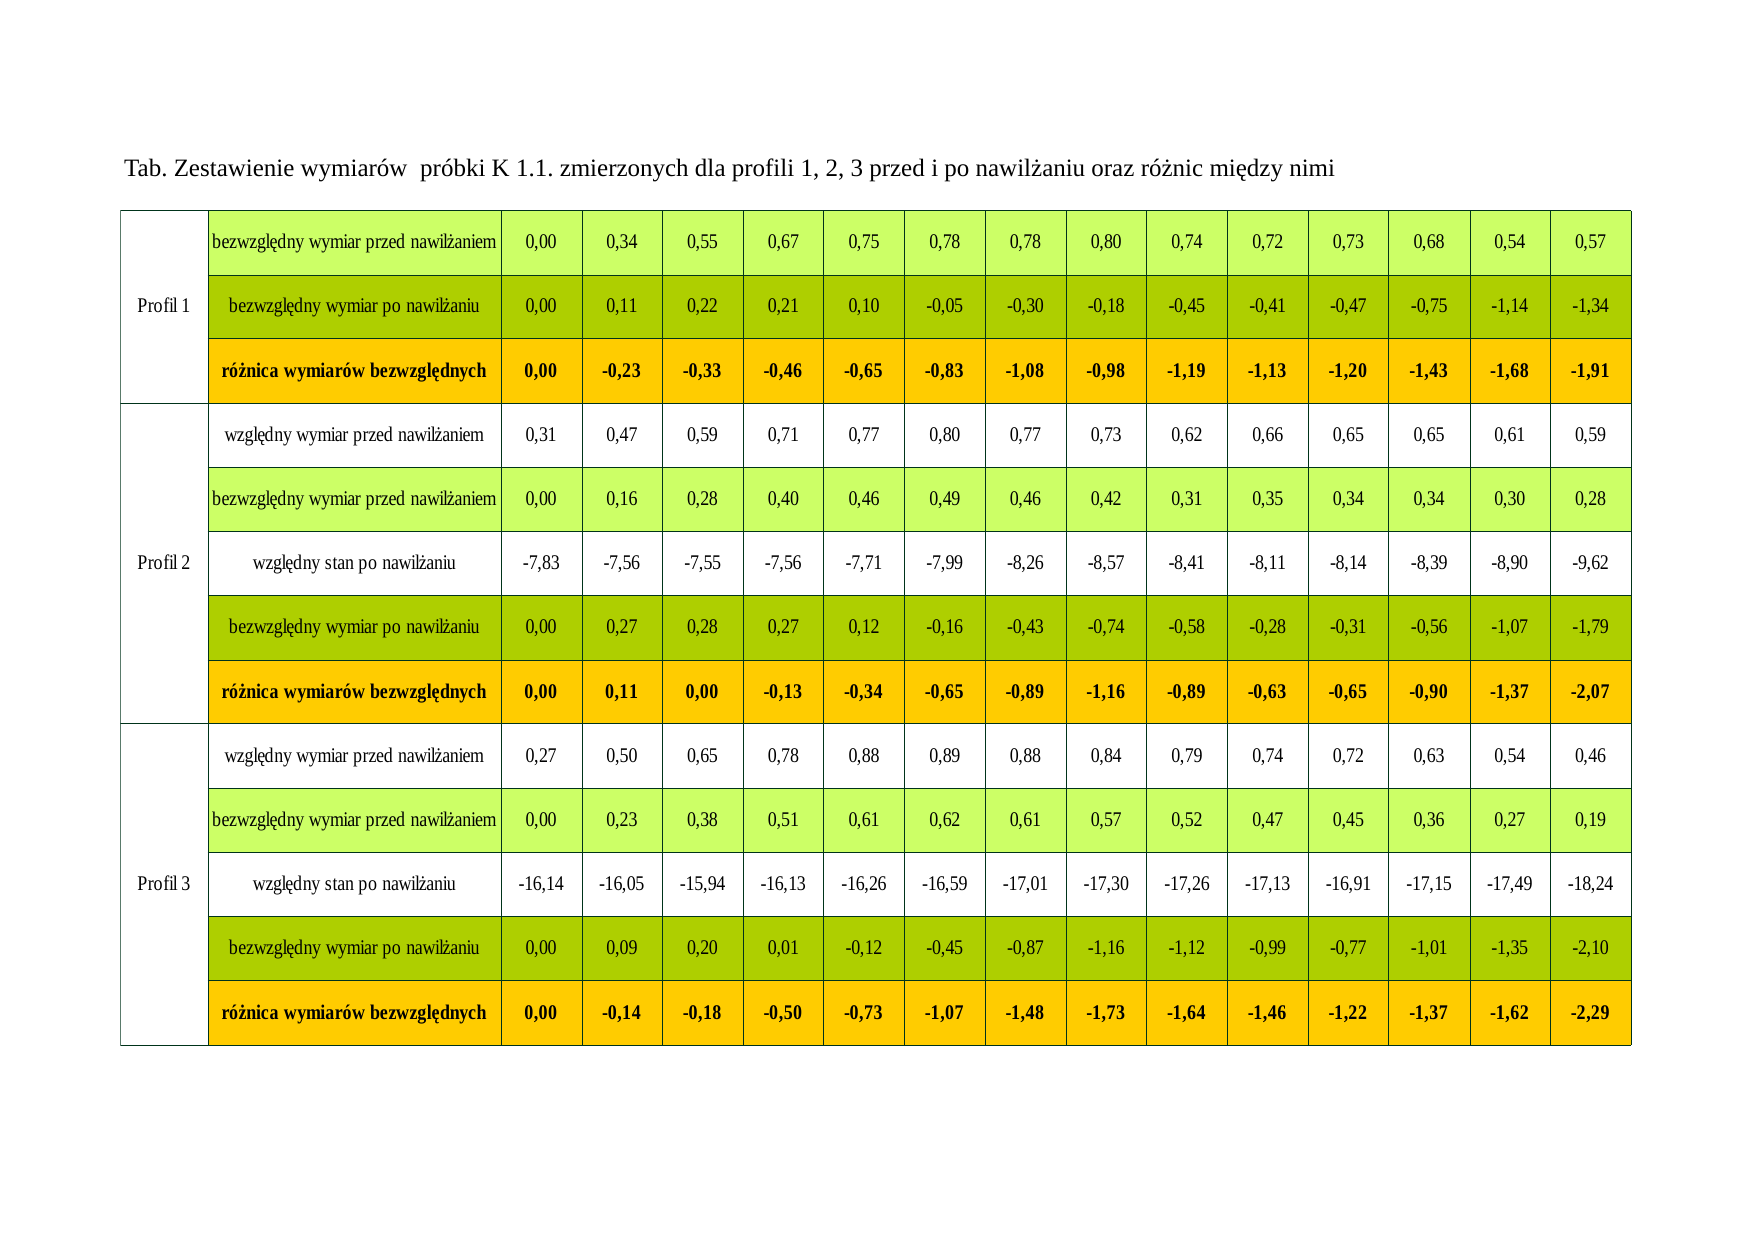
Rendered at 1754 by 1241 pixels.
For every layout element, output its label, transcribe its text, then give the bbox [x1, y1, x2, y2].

table_cell [209, 404, 501, 418]
table_cell [905, 404, 985, 418]
table_header Tab. Zestawienie wymiarów próbki K 1.1. zmierzonych dla profili 1, 2, 3 przed i po nawilżaniu oraz różnic między nimi [118, 147, 1636, 208]
table_cell [824, 404, 904, 418]
table_cell [986, 404, 1066, 418]
table_cell [1309, 404, 1388, 418]
table_cell [1389, 404, 1470, 418]
table_cell [583, 404, 662, 418]
table_cell [1067, 404, 1146, 418]
table_cell [1471, 404, 1550, 418]
table_cell [121, 404, 208, 418]
table_cell [663, 404, 743, 418]
table_cell [118, 208, 1636, 418]
table_cell [1228, 404, 1308, 418]
table_cell [1551, 404, 1631, 418]
table_cell [502, 404, 582, 418]
table_cell [744, 404, 823, 418]
table_cell [1147, 404, 1227, 418]
table_cell [121, 211, 208, 403]
